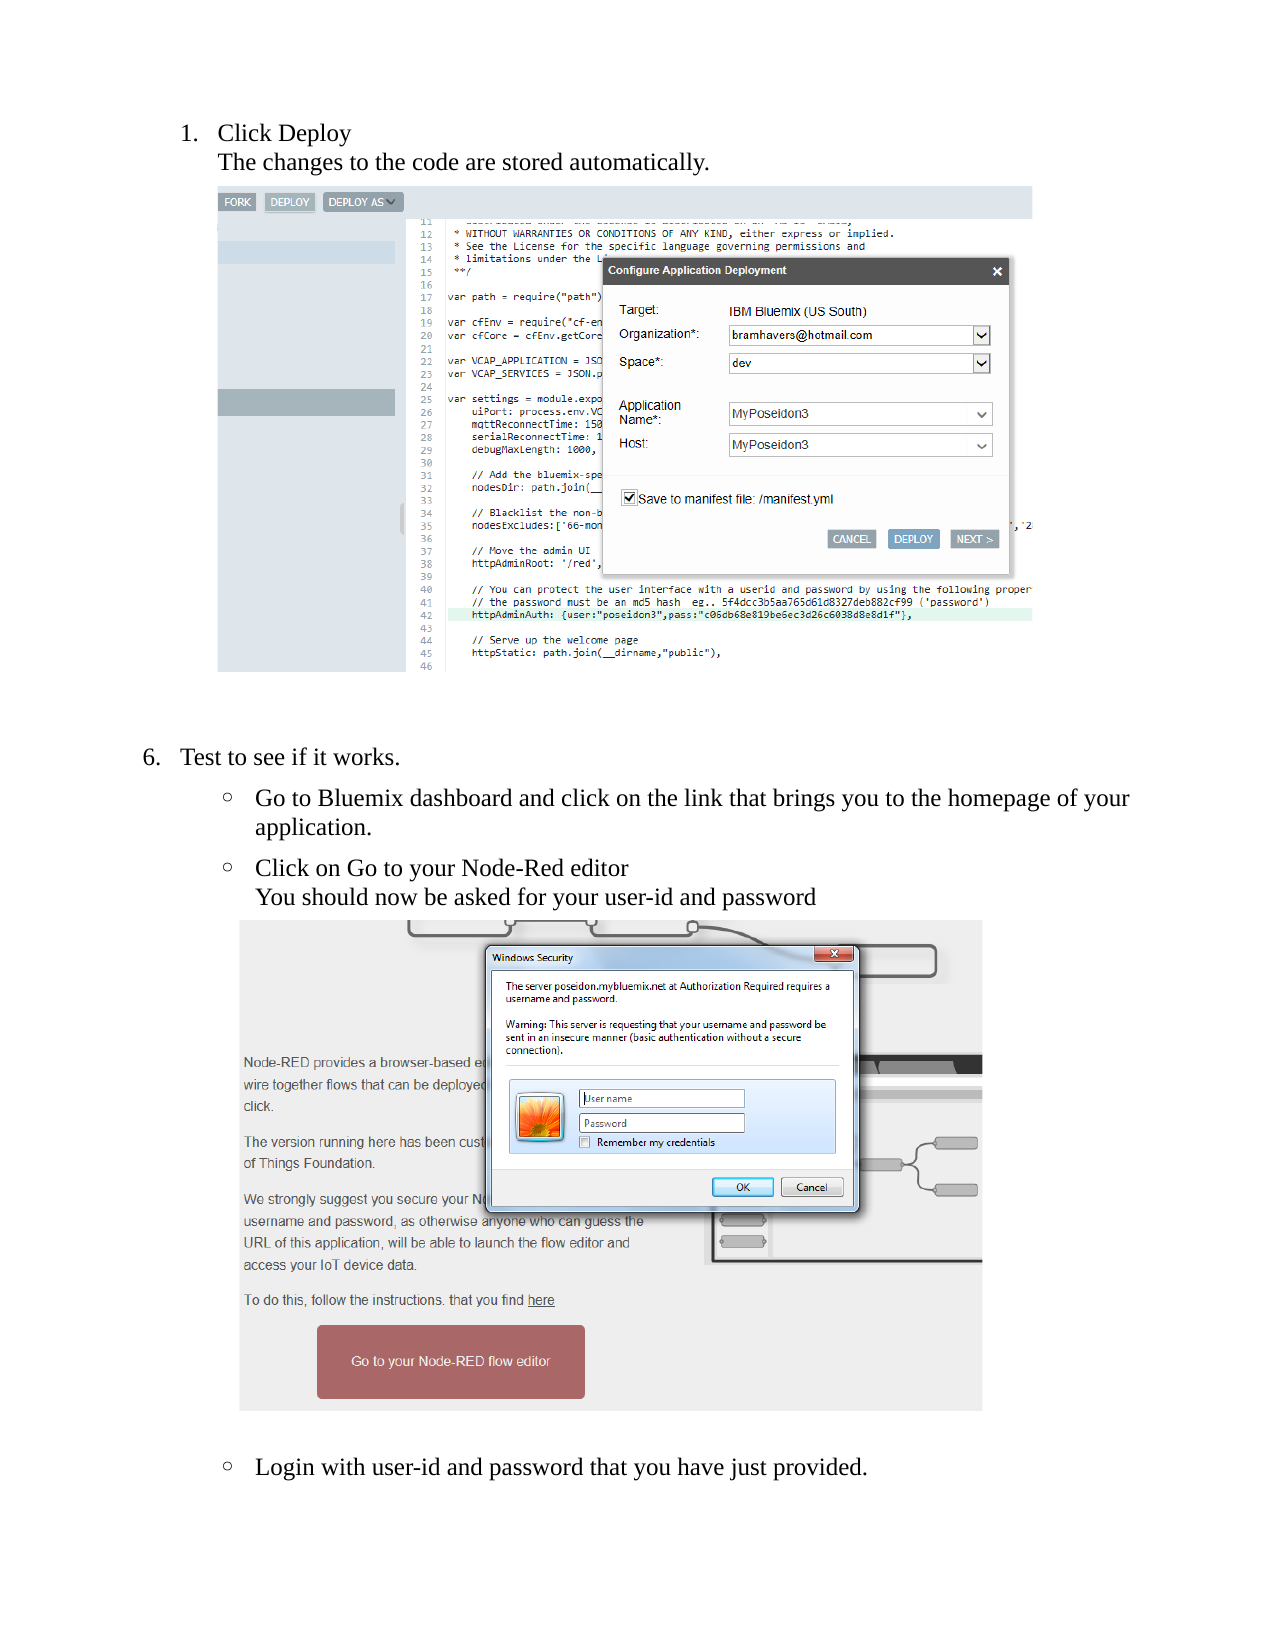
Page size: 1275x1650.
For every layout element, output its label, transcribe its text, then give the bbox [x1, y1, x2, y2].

picture [239, 920, 983, 1411]
list Click on Go to your Node-Red editor You should now be asked for your user-id and password [217, 853, 1170, 1439]
list Go to Bluemix dashboard and click on the link that brings you to the homepage of your application. [217, 783, 1170, 841]
picture [217, 186, 1033, 672]
list Login with user-id and password that you have just provided. [217, 1452, 1170, 1481]
list Click Deploy The changes to the code are stored automatically. [180, 118, 1170, 729]
list Test to see if it works. [142, 742, 1170, 771]
